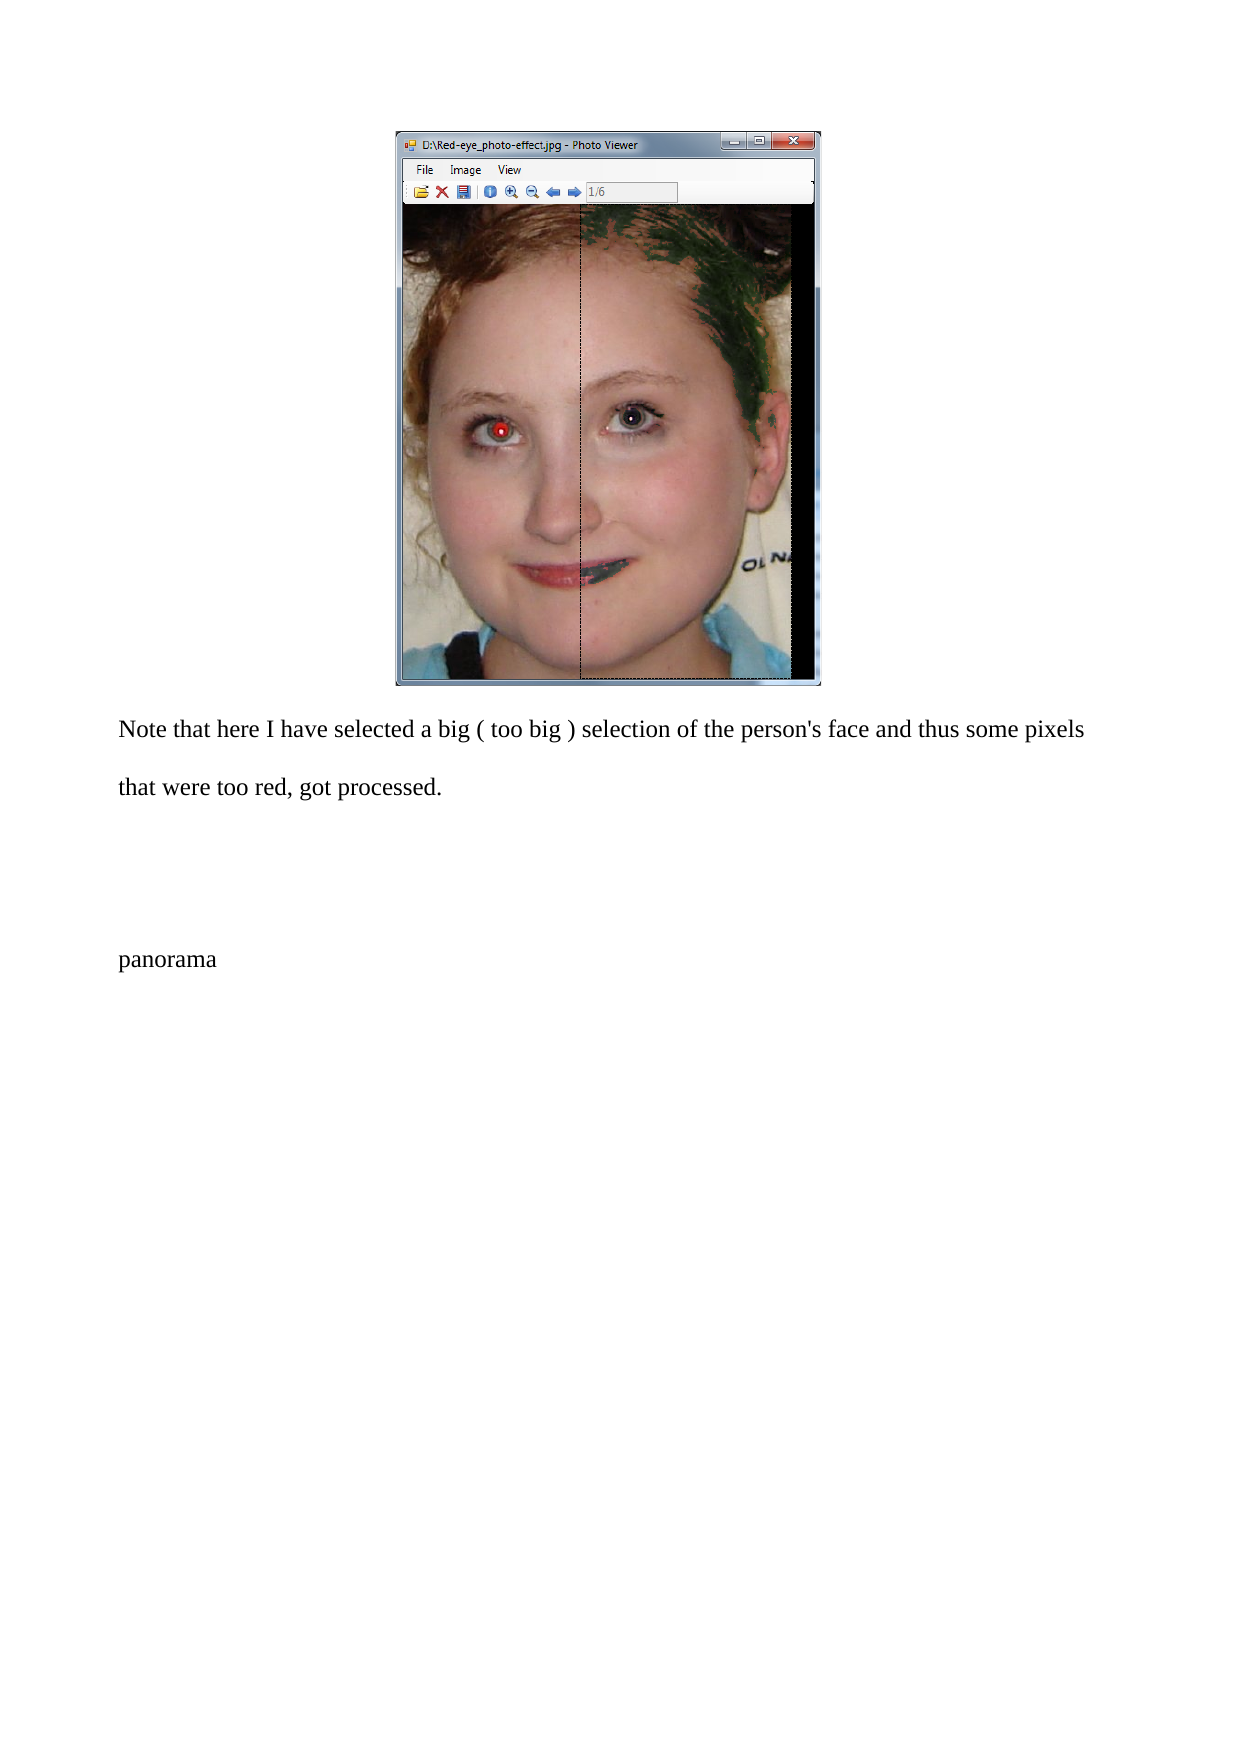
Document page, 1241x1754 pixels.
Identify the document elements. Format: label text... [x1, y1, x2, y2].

text panorama [118, 944, 1122, 973]
picture [395, 131, 822, 686]
text Note that here I have selected a big ( too big ) selection of the person's face and thus some pixels that were too red, got processed. [118, 118, 1122, 800]
